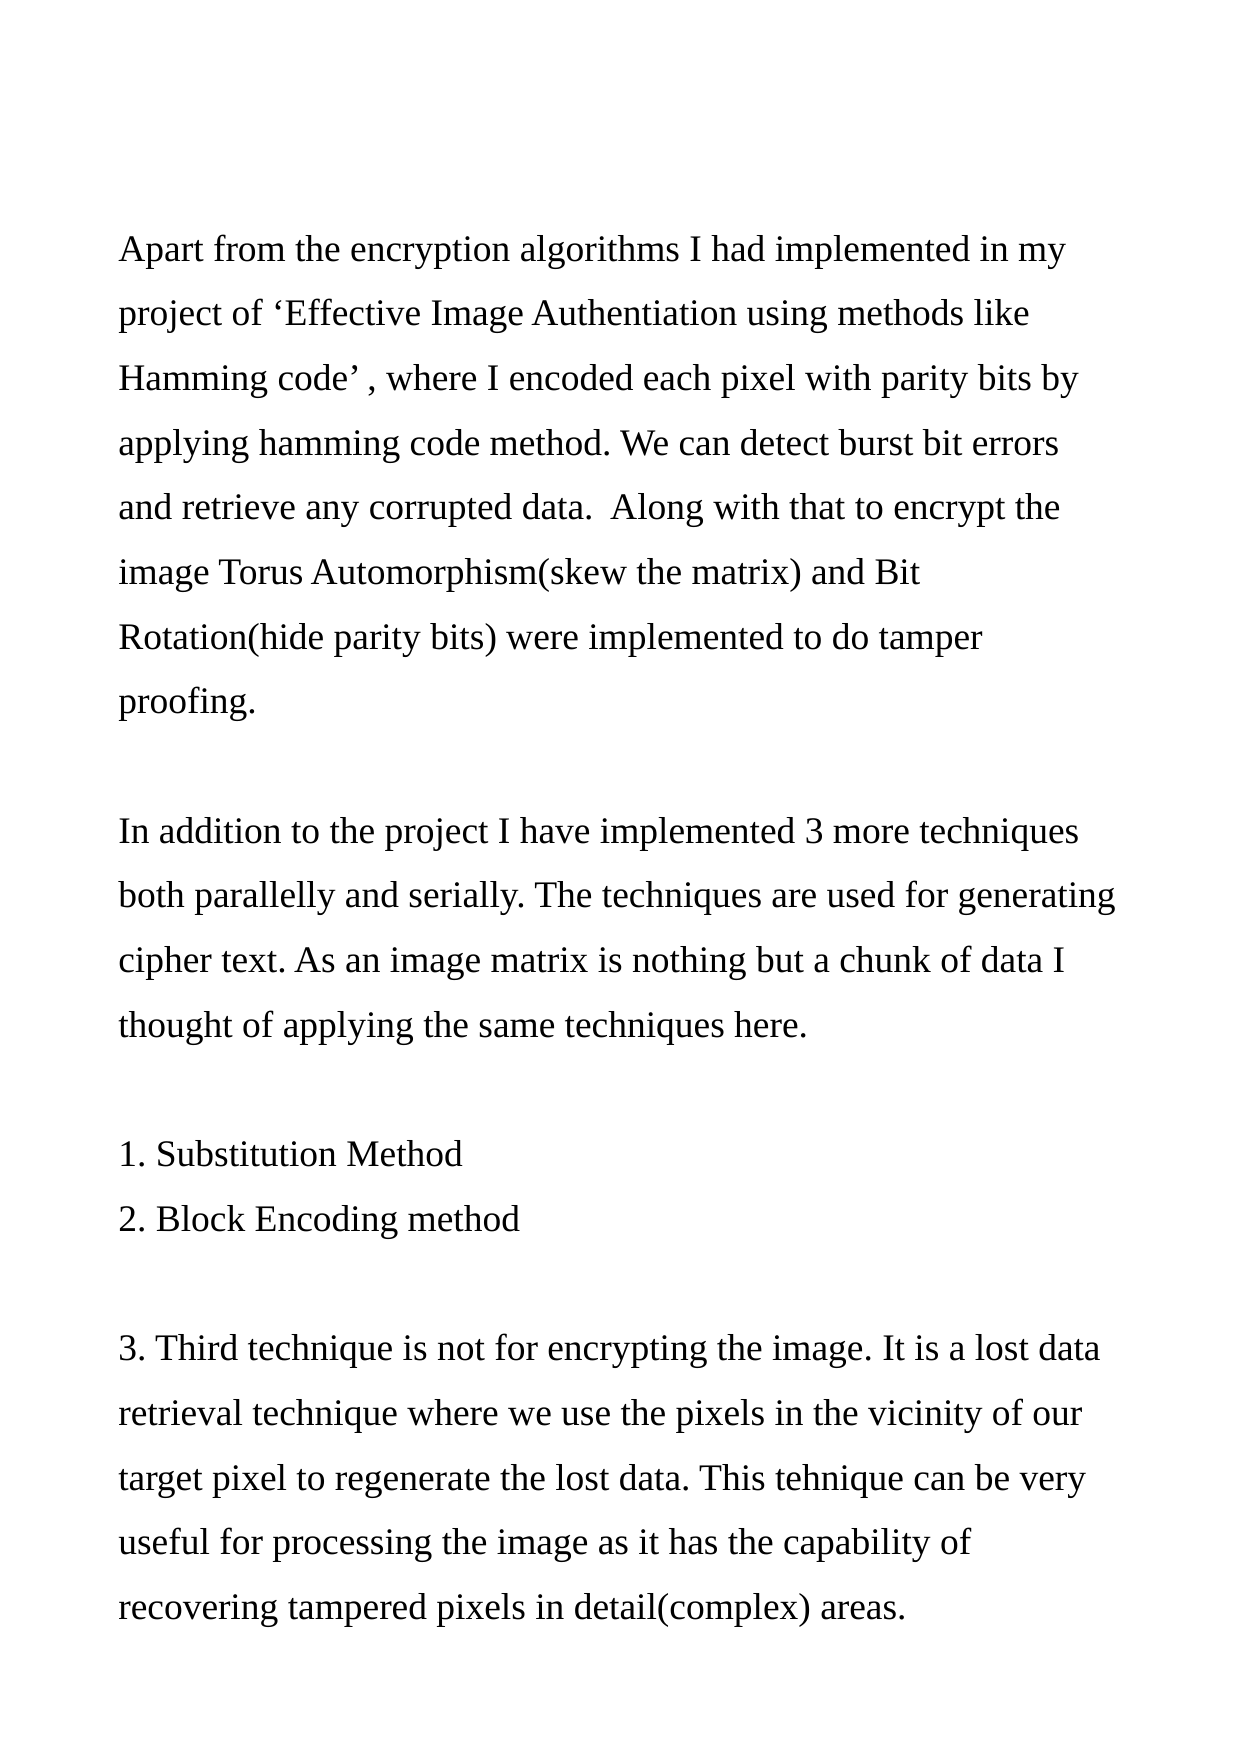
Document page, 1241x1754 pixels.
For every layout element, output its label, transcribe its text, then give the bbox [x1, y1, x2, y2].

text Apart from the encryption algorithms I had implemented in my project of ‘Effective Image Authentiation using methods like Hamming code’ , where I encoded each pixel with parity bits by applying hamming code method. We can detect burst bit errors and retrieve any corrupted data. Along with that to encrypt the image Torus Automorphism(skew the matrix) and Bit Rotation(hide parity bits) were implemented to do tamper proofing. [118, 226, 1122, 722]
text 3. Third technique is not for encrypting the image. It is a lost data retrieval technique where we use the pixels in the vicinity of our target pixel to regenerate the lost data. This tehnique can be very useful for processing the image as it has the capability of recovering tampered pixels in detail(complex) areas. [118, 1326, 1122, 1628]
text In addition to the project I have implemented 3 more techniques both parallelly and serially. The techniques are used for generating cipher text. As an image matrix is nothing but a chunk of data I thought of applying the same techniques here. [118, 808, 1122, 1045]
text 2. Block Encoding method [118, 1196, 1122, 1239]
text 1. Substitution Method [118, 1132, 1122, 1175]
